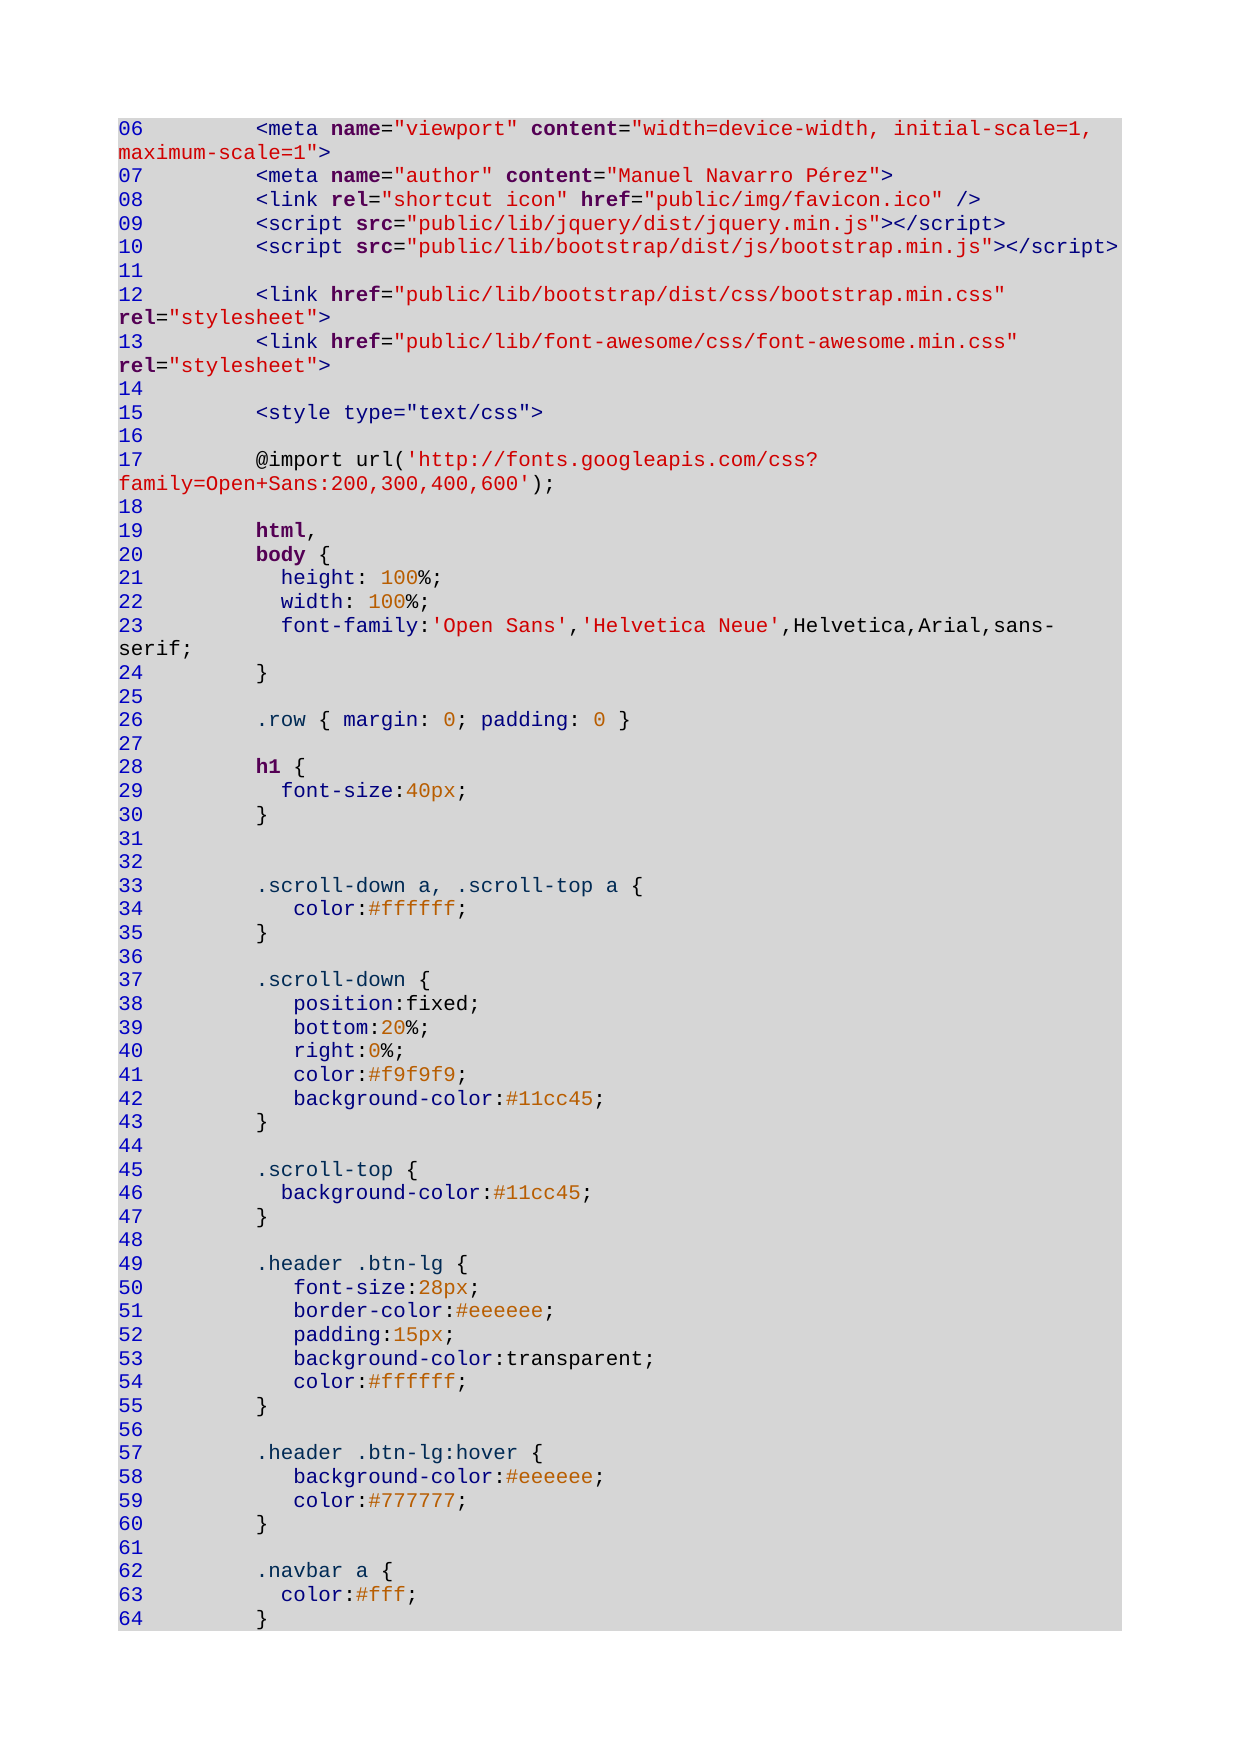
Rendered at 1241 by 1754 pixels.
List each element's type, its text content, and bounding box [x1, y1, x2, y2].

text 07 <meta name="author" content="Manuel Navarro Pérez"> [118, 165, 1122, 189]
text 32 [118, 851, 1122, 875]
text 31 [118, 827, 1122, 851]
text 30 } [118, 804, 1122, 827]
text 48 [118, 1229, 1122, 1253]
text 29 font-size:40px; [118, 780, 1122, 804]
text 42 background-color:#11cc45; [118, 1088, 1122, 1111]
text 36 [118, 946, 1122, 969]
text 06 <meta name="viewport" content="width=device-width, initial-scale=1, maximum-scale=1"> [118, 118, 1122, 165]
text 47 } [118, 1206, 1122, 1229]
text 39 bottom:20%; [118, 1017, 1122, 1040]
text 28 h1 { [118, 757, 1122, 780]
text 11 [118, 260, 1122, 284]
text 20 body { [118, 544, 1122, 567]
text 33 .scroll-down a, .scroll-top a { [118, 875, 1122, 898]
text 23 font-family:'Open Sans','Helvetica Neue',Helvetica,Arial,sans-serif; [118, 615, 1122, 662]
text 57 .header .btn-lg:hover { [118, 1442, 1122, 1466]
text 38 position:fixed; [118, 993, 1122, 1017]
text 18 [118, 496, 1122, 520]
text 08 <link rel="shortcut icon" href="public/img/favicon.ico" /> [118, 189, 1122, 213]
text 25 [118, 686, 1122, 709]
text 46 background-color:#11cc45; [118, 1182, 1122, 1206]
text 35 } [118, 922, 1122, 946]
text 61 [118, 1537, 1122, 1561]
text 16 [118, 426, 1122, 449]
text 27 [118, 733, 1122, 757]
text 63 color:#fff; [118, 1584, 1122, 1608]
text 24 } [118, 662, 1122, 686]
text 62 .navbar a { [118, 1561, 1122, 1584]
text 64 } [118, 1608, 1122, 1631]
text 56 [118, 1419, 1122, 1442]
text 43 } [118, 1111, 1122, 1135]
text 09 <script src="public/lib/jquery/dist/jquery.min.js"></script> [118, 213, 1122, 236]
text 17 @import url('http://fonts.googleapis.com/css?family=Open+Sans:200,300,400,600'); [118, 449, 1122, 496]
text 13 <link href="public/lib/font-awesome/css/font-awesome.min.css" rel="stylesheet"> [118, 331, 1122, 378]
text 55 } [118, 1395, 1122, 1419]
text 49 .header .btn-lg { [118, 1253, 1122, 1277]
text 15 <style type="text/css"> [118, 402, 1122, 426]
text 19 html, [118, 520, 1122, 544]
text 52 padding:15px; [118, 1324, 1122, 1348]
text 34 color:#ffffff; [118, 898, 1122, 922]
text 40 right:0%; [118, 1040, 1122, 1064]
text 45 .scroll-top { [118, 1158, 1122, 1182]
text 60 } [118, 1513, 1122, 1537]
text 37 .scroll-down { [118, 969, 1122, 993]
text 58 background-color:#eeeeee; [118, 1466, 1122, 1489]
text 59 color:#777777; [118, 1489, 1122, 1513]
text 21 height: 100%; [118, 567, 1122, 591]
text 44 [118, 1135, 1122, 1158]
text 12 <link href="public/lib/bootstrap/dist/css/bootstrap.min.css" rel="stylesheet"> [118, 284, 1122, 331]
text 26 .row { margin: 0; padding: 0 } [118, 709, 1122, 733]
text 22 width: 100%; [118, 591, 1122, 615]
text 53 background-color:transparent; [118, 1348, 1122, 1371]
text 50 font-size:28px; [118, 1277, 1122, 1300]
text 14 [118, 378, 1122, 402]
text 41 color:#f9f9f9; [118, 1064, 1122, 1088]
text 51 border-color:#eeeeee; [118, 1300, 1122, 1324]
text 10 <script src="public/lib/bootstrap/dist/js/bootstrap.min.js"></script> [118, 236, 1122, 260]
text 54 color:#ffffff; [118, 1371, 1122, 1395]
